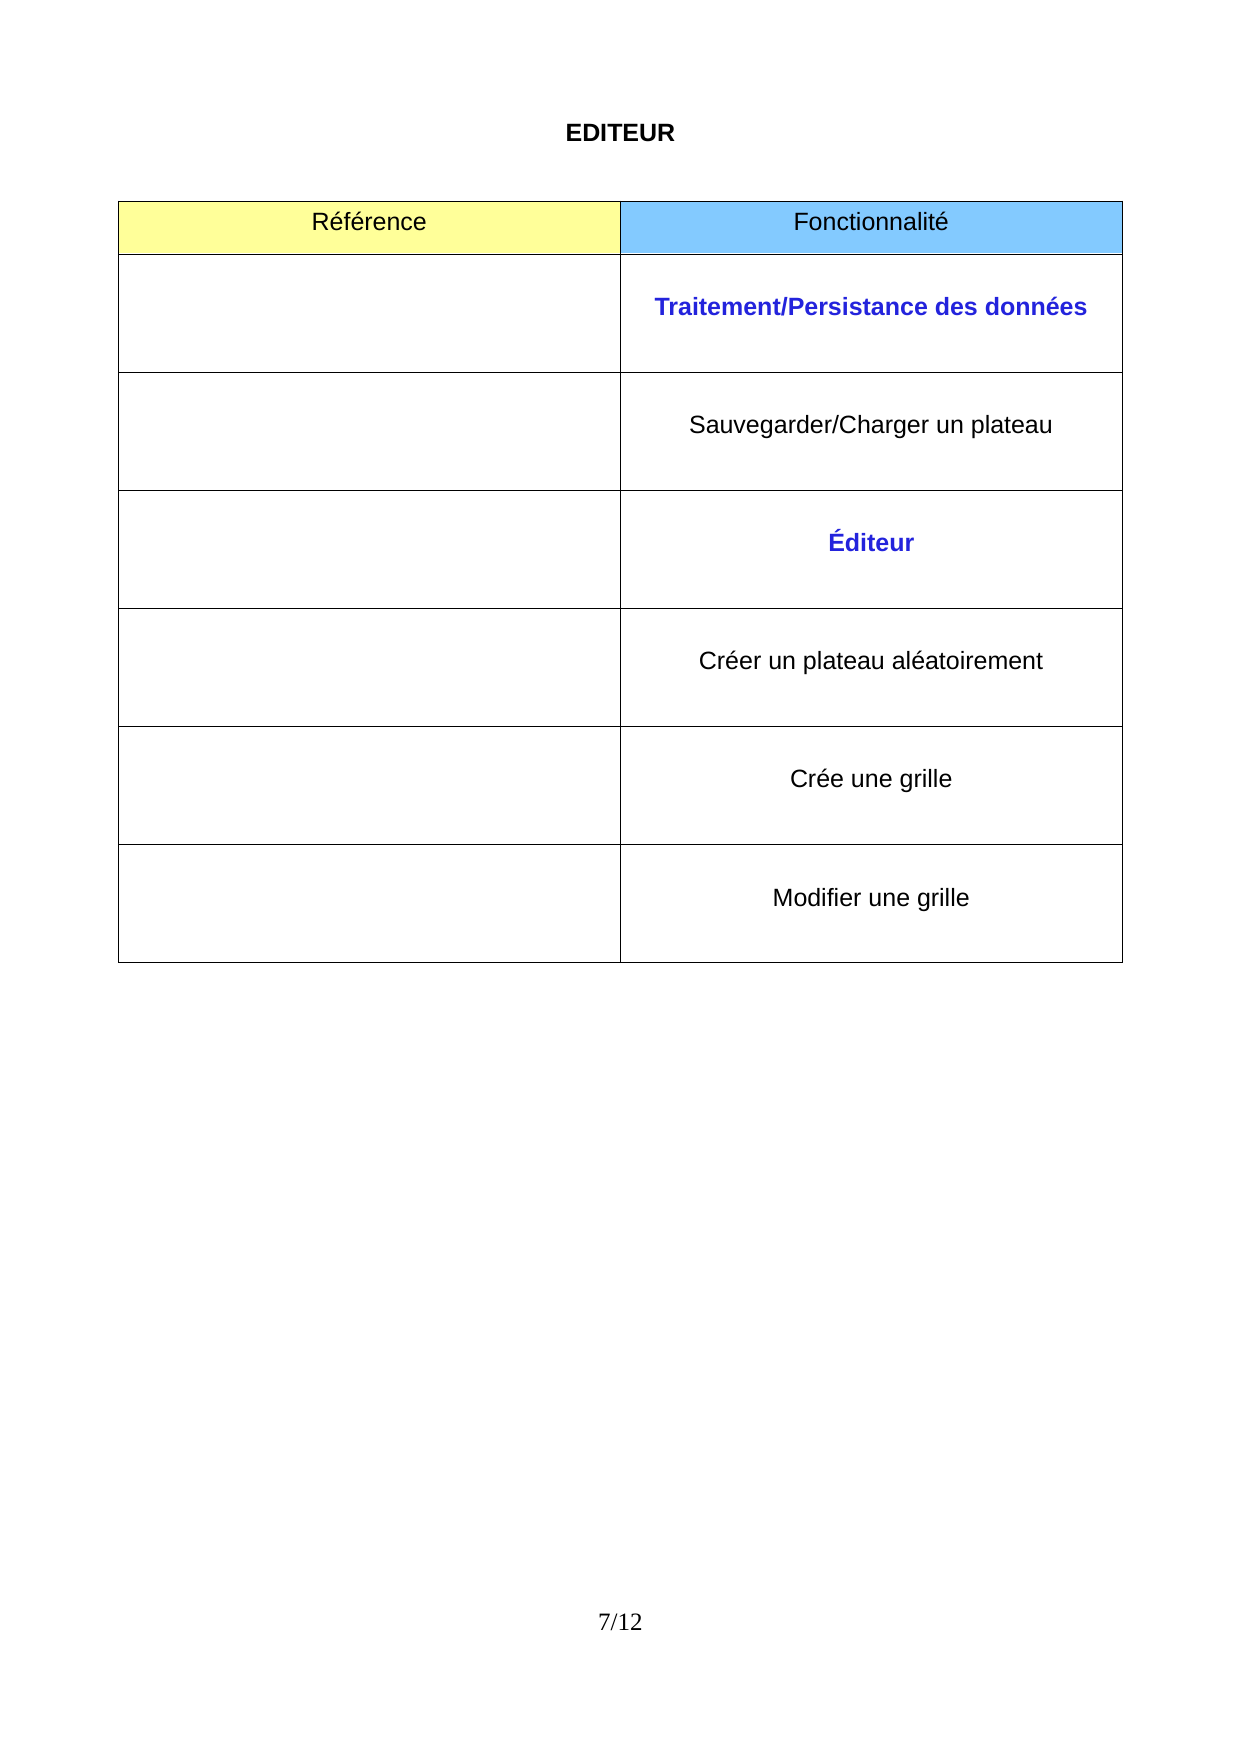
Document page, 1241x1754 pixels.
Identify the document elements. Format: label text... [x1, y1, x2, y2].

table_cell [119, 845, 620, 962]
table_cell [119, 727, 620, 844]
table_cell [119, 373, 620, 490]
table_cell Modifier une grille [621, 845, 1122, 962]
table_cell Créer un plateau aléatoirement [621, 609, 1122, 726]
table_cell Sauvegarder/Charger un plateau [621, 373, 1122, 490]
table_cell Traitement/Persistance des données [621, 255, 1122, 372]
text EDITEUR [118, 118, 1122, 147]
table_header Fonctionnalité [621, 202, 1122, 253]
table_cell [119, 609, 620, 726]
table_header Référence [119, 202, 620, 253]
table_cell [119, 255, 620, 372]
table_cell [119, 491, 620, 608]
table_cell Éditeur [621, 491, 1122, 608]
table_cell Crée une grille [621, 727, 1122, 844]
